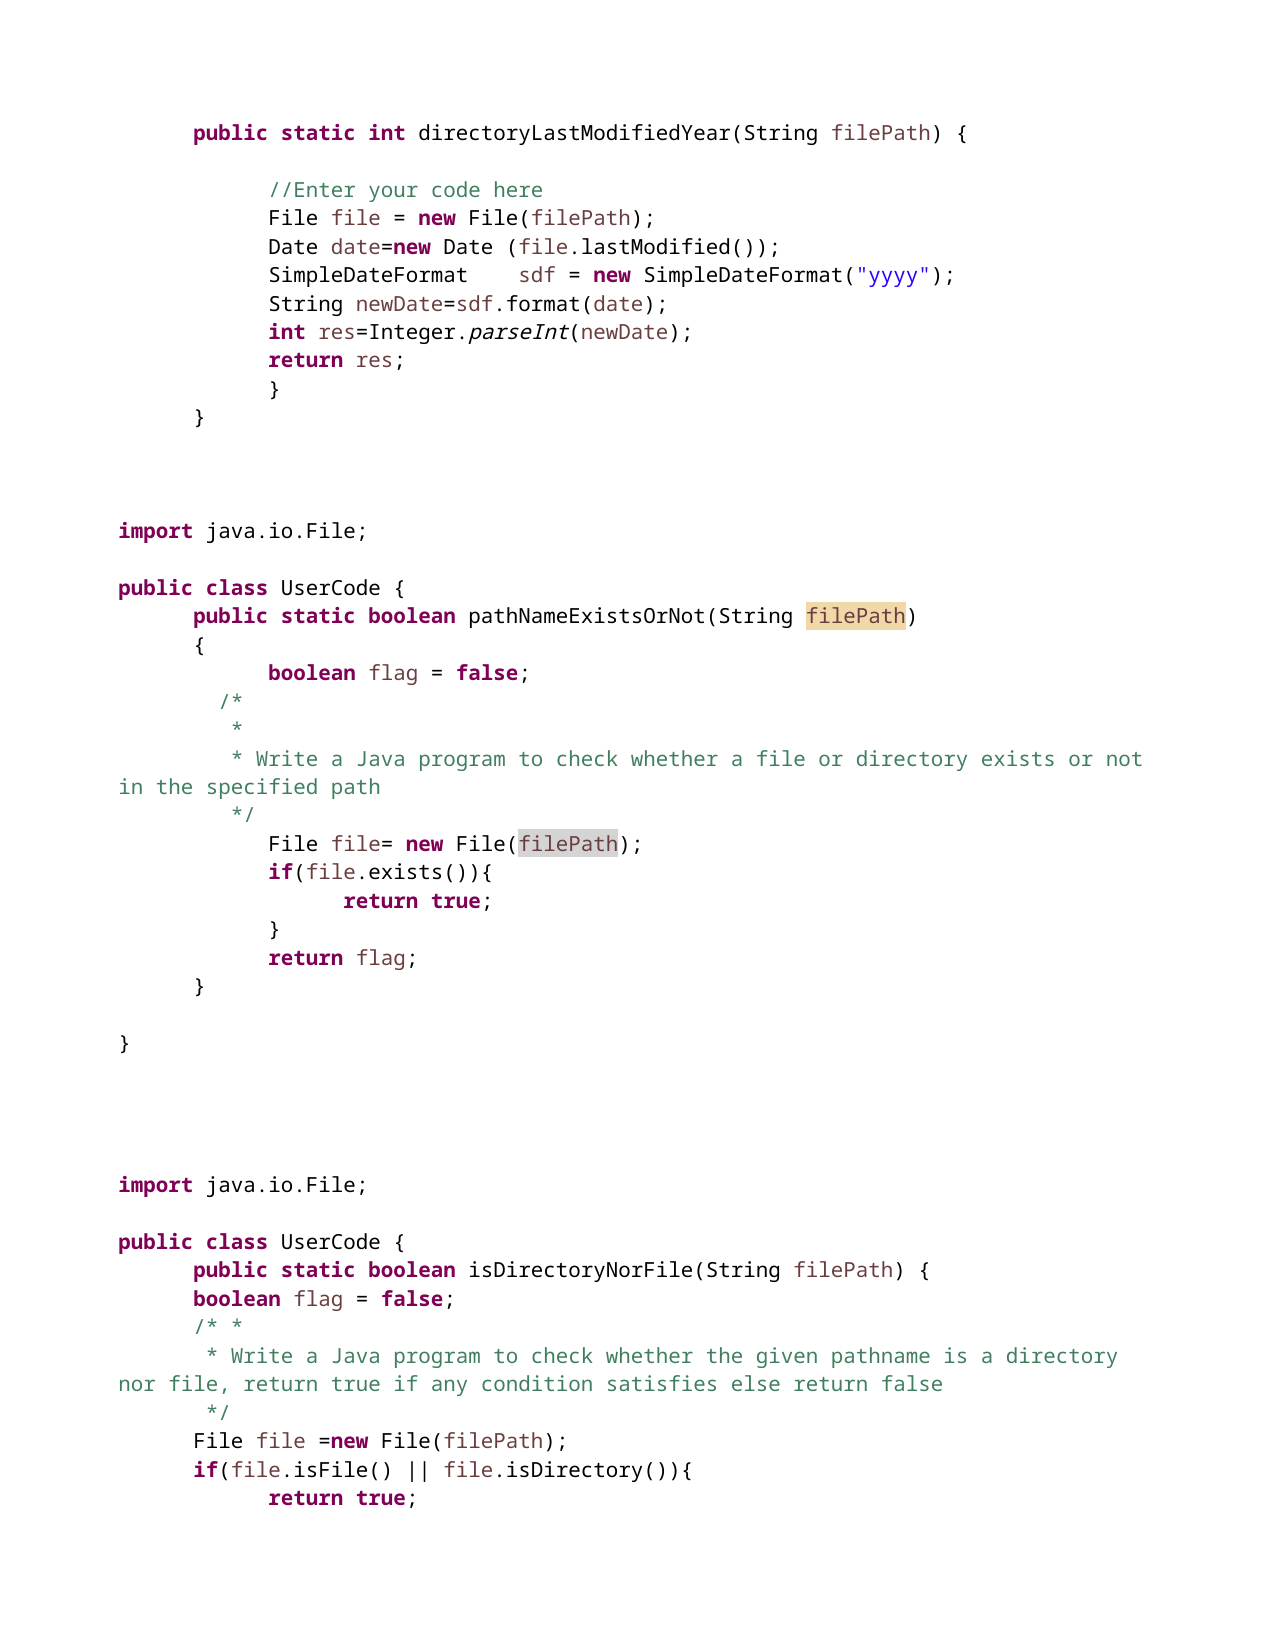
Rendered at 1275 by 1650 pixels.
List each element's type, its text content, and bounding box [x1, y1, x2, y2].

text public static boolean pathNameExistsOrNot(String filePath) [118, 602, 1157, 630]
text { [118, 630, 1157, 658]
text } [118, 1028, 1157, 1057]
text return flag; [118, 943, 1157, 971]
text * Write a Java program to check whether a file or directory exists or not in the specified path [118, 744, 1157, 801]
text return true; [118, 886, 1157, 914]
text } [118, 402, 1157, 431]
text import java.io.File; [118, 1170, 1157, 1199]
text public static int directoryLastModifiedYear(String filePath) { [118, 118, 1157, 147]
text SimpleDateFormat sdf = new SimpleDateFormat("yyyy"); [118, 260, 1157, 289]
text File file =new File(filePath); [118, 1426, 1157, 1455]
text boolean flag = false; [118, 658, 1157, 687]
text File file = new File(filePath); [118, 203, 1157, 232]
text public static boolean isDirectoryNorFile(String filePath) { [118, 1256, 1157, 1284]
text */ [118, 801, 1157, 829]
text public class UserCode { [118, 573, 1157, 602]
text /* [118, 687, 1157, 715]
text //Enter your code here [118, 175, 1157, 203]
text Date date=new Date (file.lastModified()); [118, 232, 1157, 260]
text public class UserCode { [118, 1227, 1157, 1256]
text } [118, 374, 1157, 402]
text boolean flag = false; [118, 1284, 1157, 1312]
text */ [118, 1398, 1157, 1426]
text } [118, 914, 1157, 943]
text if(file.exists()){ [118, 857, 1157, 886]
text if(file.isFile() || file.isDirectory()){ [118, 1455, 1157, 1483]
text import java.io.File; [118, 516, 1157, 545]
text String newDate=sdf.format(date); [118, 289, 1157, 317]
text /* * [118, 1312, 1157, 1341]
text return true; [118, 1483, 1157, 1512]
text * [118, 715, 1157, 744]
text int res=Integer.parseInt(newDate); [118, 317, 1157, 346]
text } [118, 971, 1157, 1000]
text * Write a Java program to check whether the given pathname is a directory nor file, return true if any condition satisfies else return false [118, 1341, 1157, 1398]
text return res; [118, 346, 1157, 374]
text File file= new File(filePath); [118, 829, 1157, 857]
